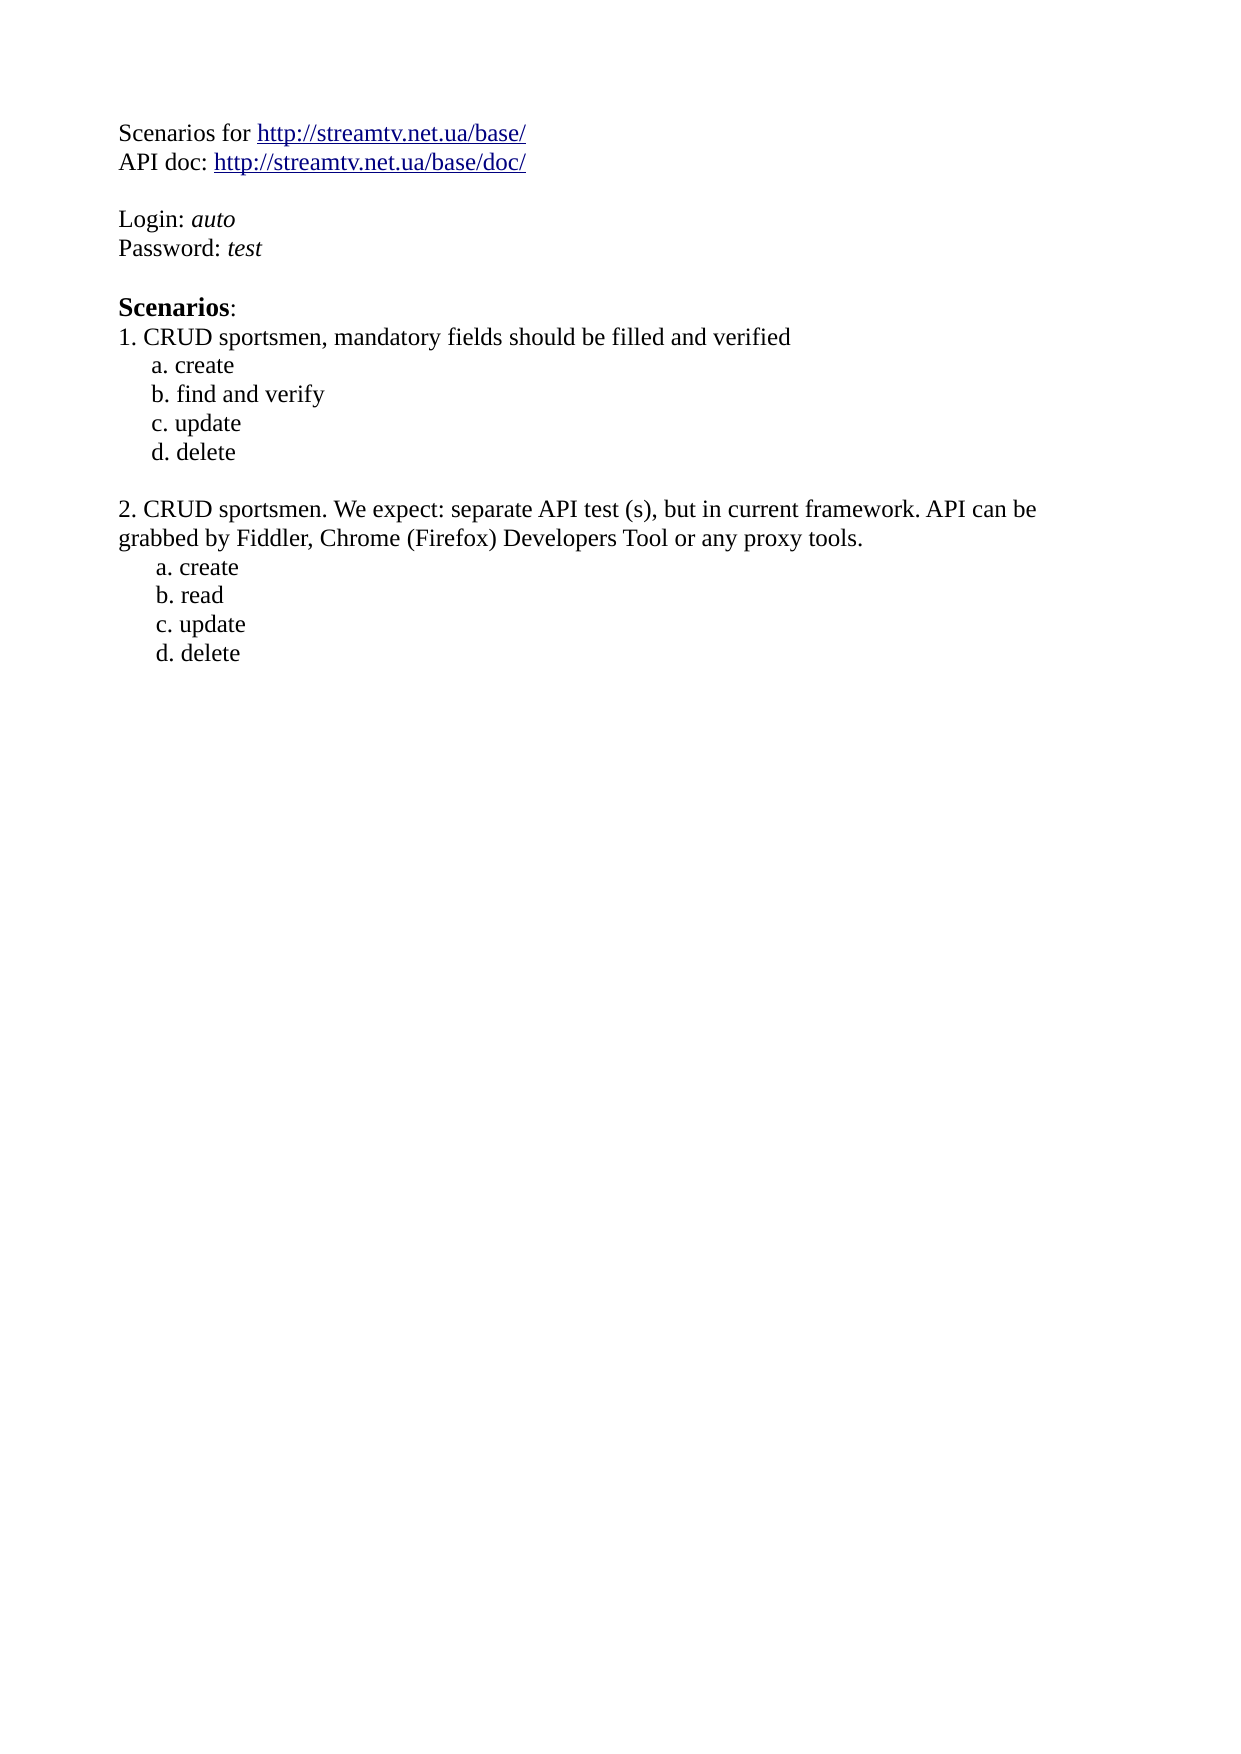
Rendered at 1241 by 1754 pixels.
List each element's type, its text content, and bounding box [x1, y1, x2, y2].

text 1. CRUD sportsmen, mandatory fields should be filled and verified [118, 322, 1122, 351]
text d. delete [118, 638, 1122, 667]
text Password: test [118, 233, 1122, 262]
text d. delete [118, 437, 1122, 466]
text a. create [118, 552, 1122, 581]
text a. create [118, 351, 1122, 379]
text 2. CRUD sportsmen. We expect: separate API test (s), but in current framework. API can be grabbed by Fiddler, Chrome (Firefox) Developers Tool or any proxy tools. [118, 494, 1122, 552]
text API doc: http://streamtv.net.ua/base/doc/ [118, 147, 1122, 176]
text c. update [118, 408, 1122, 437]
text b. find and verify [118, 379, 1122, 408]
text Login: auto [118, 204, 1122, 233]
text Scenarios for http://streamtv.net.ua/base/ [118, 118, 1122, 147]
text Scenarios: [118, 291, 1122, 322]
text b. read [118, 581, 1122, 609]
text c. update [118, 609, 1122, 638]
